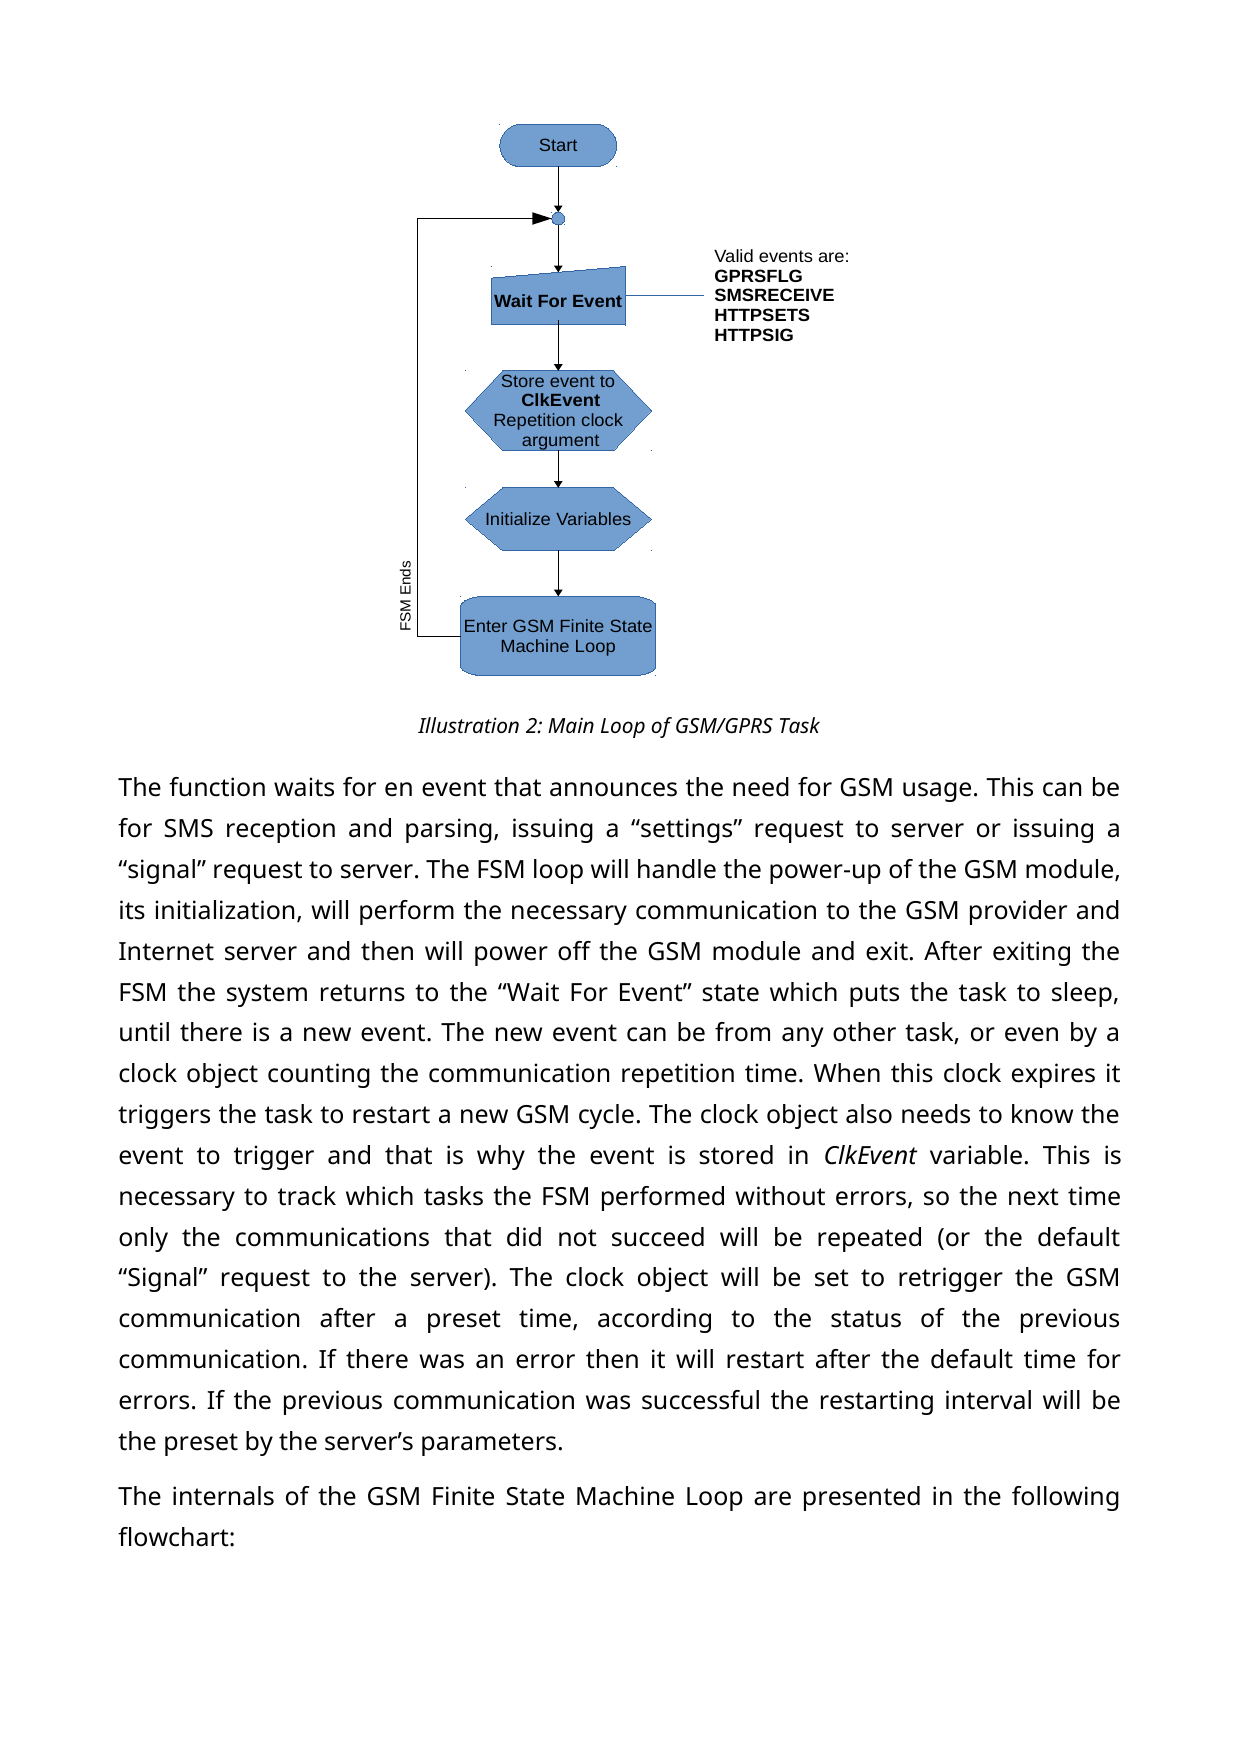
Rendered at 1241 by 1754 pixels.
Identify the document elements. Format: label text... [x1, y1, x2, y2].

text The internals of the GSM Finite State Machine Loop are presented in the following flowchart: [118, 1479, 1122, 1554]
text The function waits for en event that announces the need for GSM usage. This can be for SMS reception and parsing, issuing a “settings” request to server or issuing a “signal” request to server. The FSM loop will handle the power-up of the GSM module, its initialization, will perform the necessary communication to the GSM provider and Internet server and then will power off the GSM module and exit. After exiting the FSM the system returns to the “Wait For Event” state which puts the task to sleep, until there is a new event. The new event can be from any other task, or even by a clock object counting the communication repetition time. When this clock expires it triggers the task to restart a new GSM cycle. The clock object also needs to know the event to trigger and that is why the event is stored in ClkEvent variable. This is necessary to track which tasks the FSM performed without errors, so the next time only the communications that did not succeed will be repeated (or the default “Signal” request to the server). The clock object will be set to retrigger the GSM communication after a preset time, according to the status of the previous communication. If there was an error then it will restart after the default time for errors. If the previous communication was successful the restarting interval will be the preset by the server’s parameters. [118, 118, 1122, 1457]
text Illustration 2: Main Loop of GSM/GPRS Task [379, 683, 862, 739]
